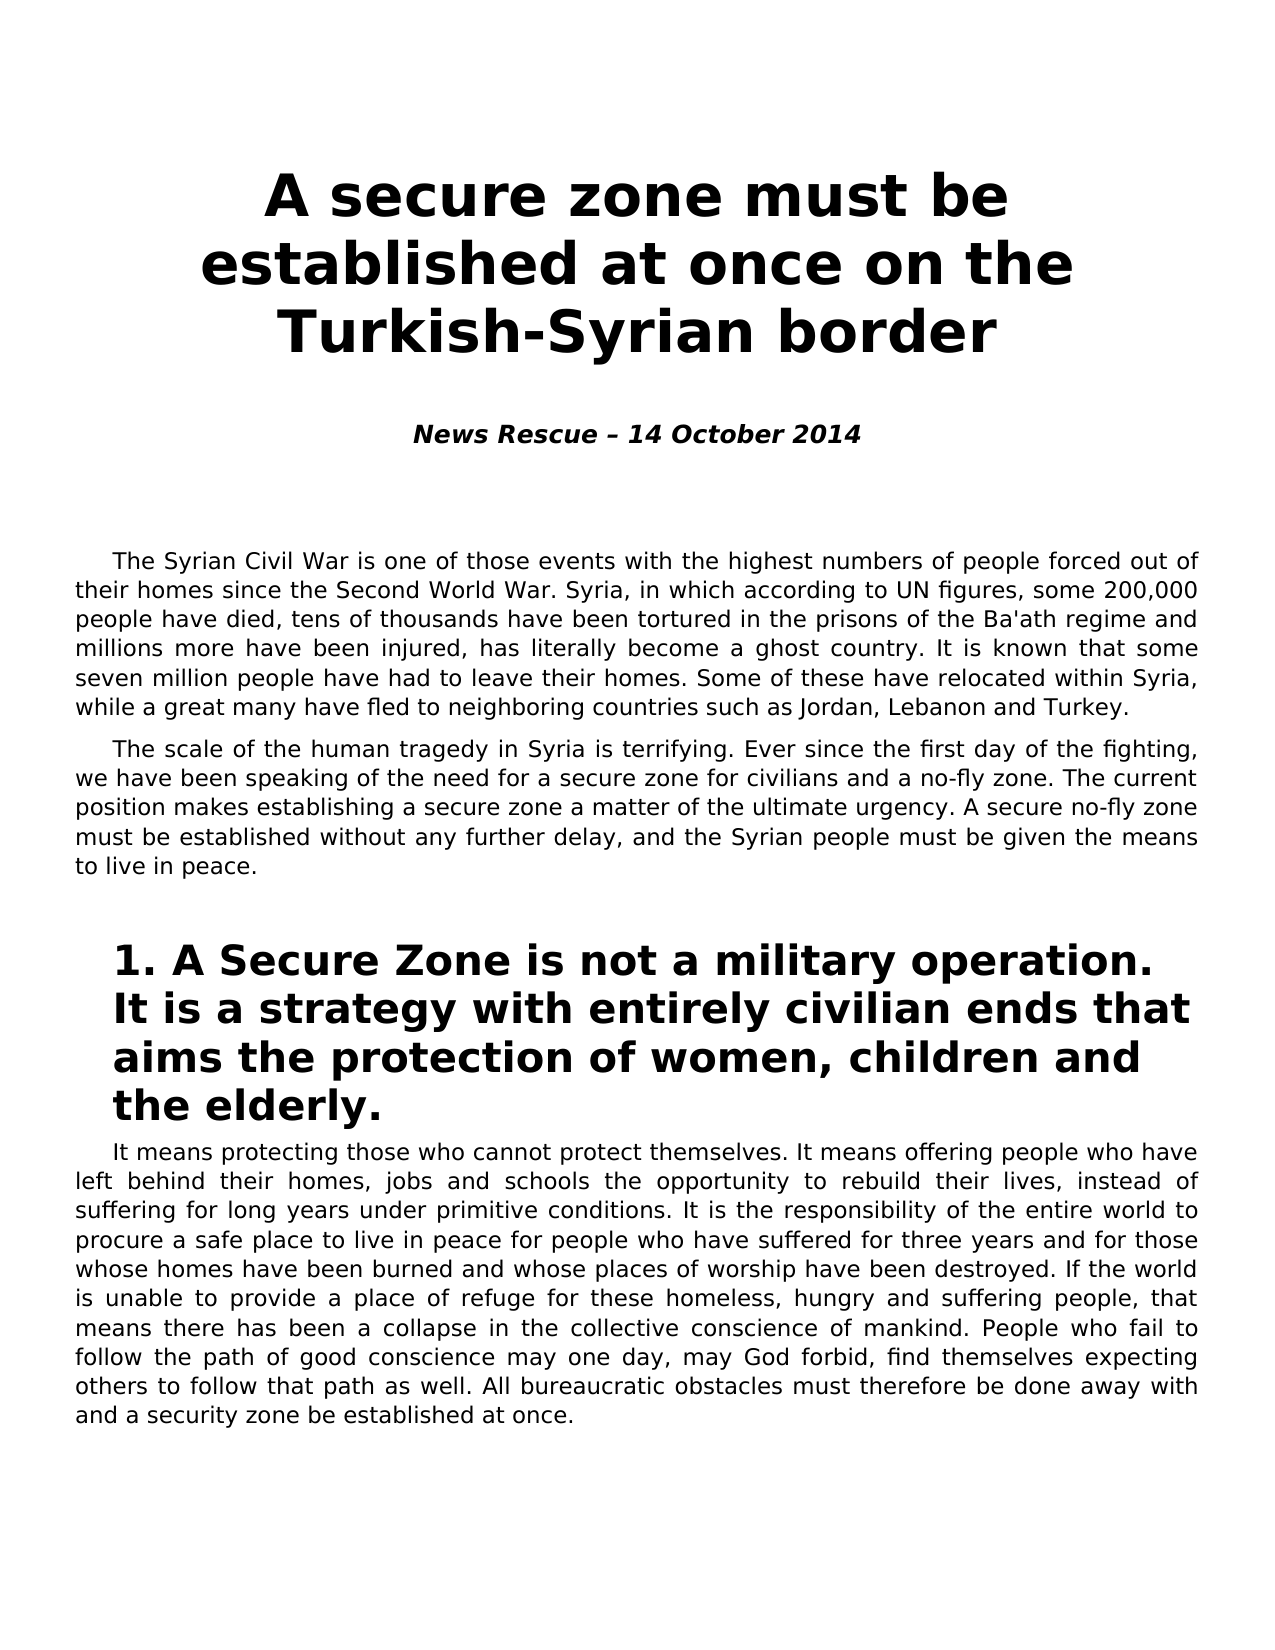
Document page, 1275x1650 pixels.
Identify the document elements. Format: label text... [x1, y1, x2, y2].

text The scale of the human tragedy in Syria is terrifying. Ever since the first day of the fighting, we have been speaking of the need for a secure zone for civilians and a no-fly zone. The current position makes establishing a secure zone a matter of the ultimate urgency. A secure no-fly zone must be established without any further delay, and the Syrian people must be given the means to live in peace. [75, 736, 1200, 880]
text The Syrian Civil War is one of those events with the highest numbers of people forced out of their homes since the Second World War. Syria, in which according to UN figures, some 200,000 people have died, tens of thousands have been tortured in the prisons of the Ba'ath regime and millions more have been injured, has literally become a ghost country. It is known that some seven million people have had to leave their homes. Some of these have relocated within Syria, while a great many have fled to neighboring countries such as Jordan, Lebanon and Turkey. [75, 548, 1200, 721]
text It means protecting those who cannot protect themselves. It means offering people who have left behind their homes, jobs and schools the opportunity to rebuild their lives, instead of suffering for long years under primitive conditions. It is the responsibility of the entire world to procure a safe place to live in peace for people who have suffered for three years and for those whose homes have been burned and whose places of worship have been destroyed. If the world is unable to provide a place of refuge for these homeless, hungry and suffering people, that means there has been a collapse in the collective conscience of mankind. People who fail to follow the path of good conscience may one day, may God forbid, find themselves expecting others to follow that path as well. All bureaucratic obstacles must therefore be done away with and a security zone be established at once. [75, 1139, 1200, 1429]
subtitle 1. A Secure Zone is not a military operation. It is a strategy with entirely civilian ends that aims the protection of women, children and the elderly. [112, 937, 1200, 1131]
subtitle A secure zone must be established at once on the Turkish-Syrian border [75, 162, 1200, 366]
text News Rescue – 14 October 2014 [75, 421, 1200, 450]
